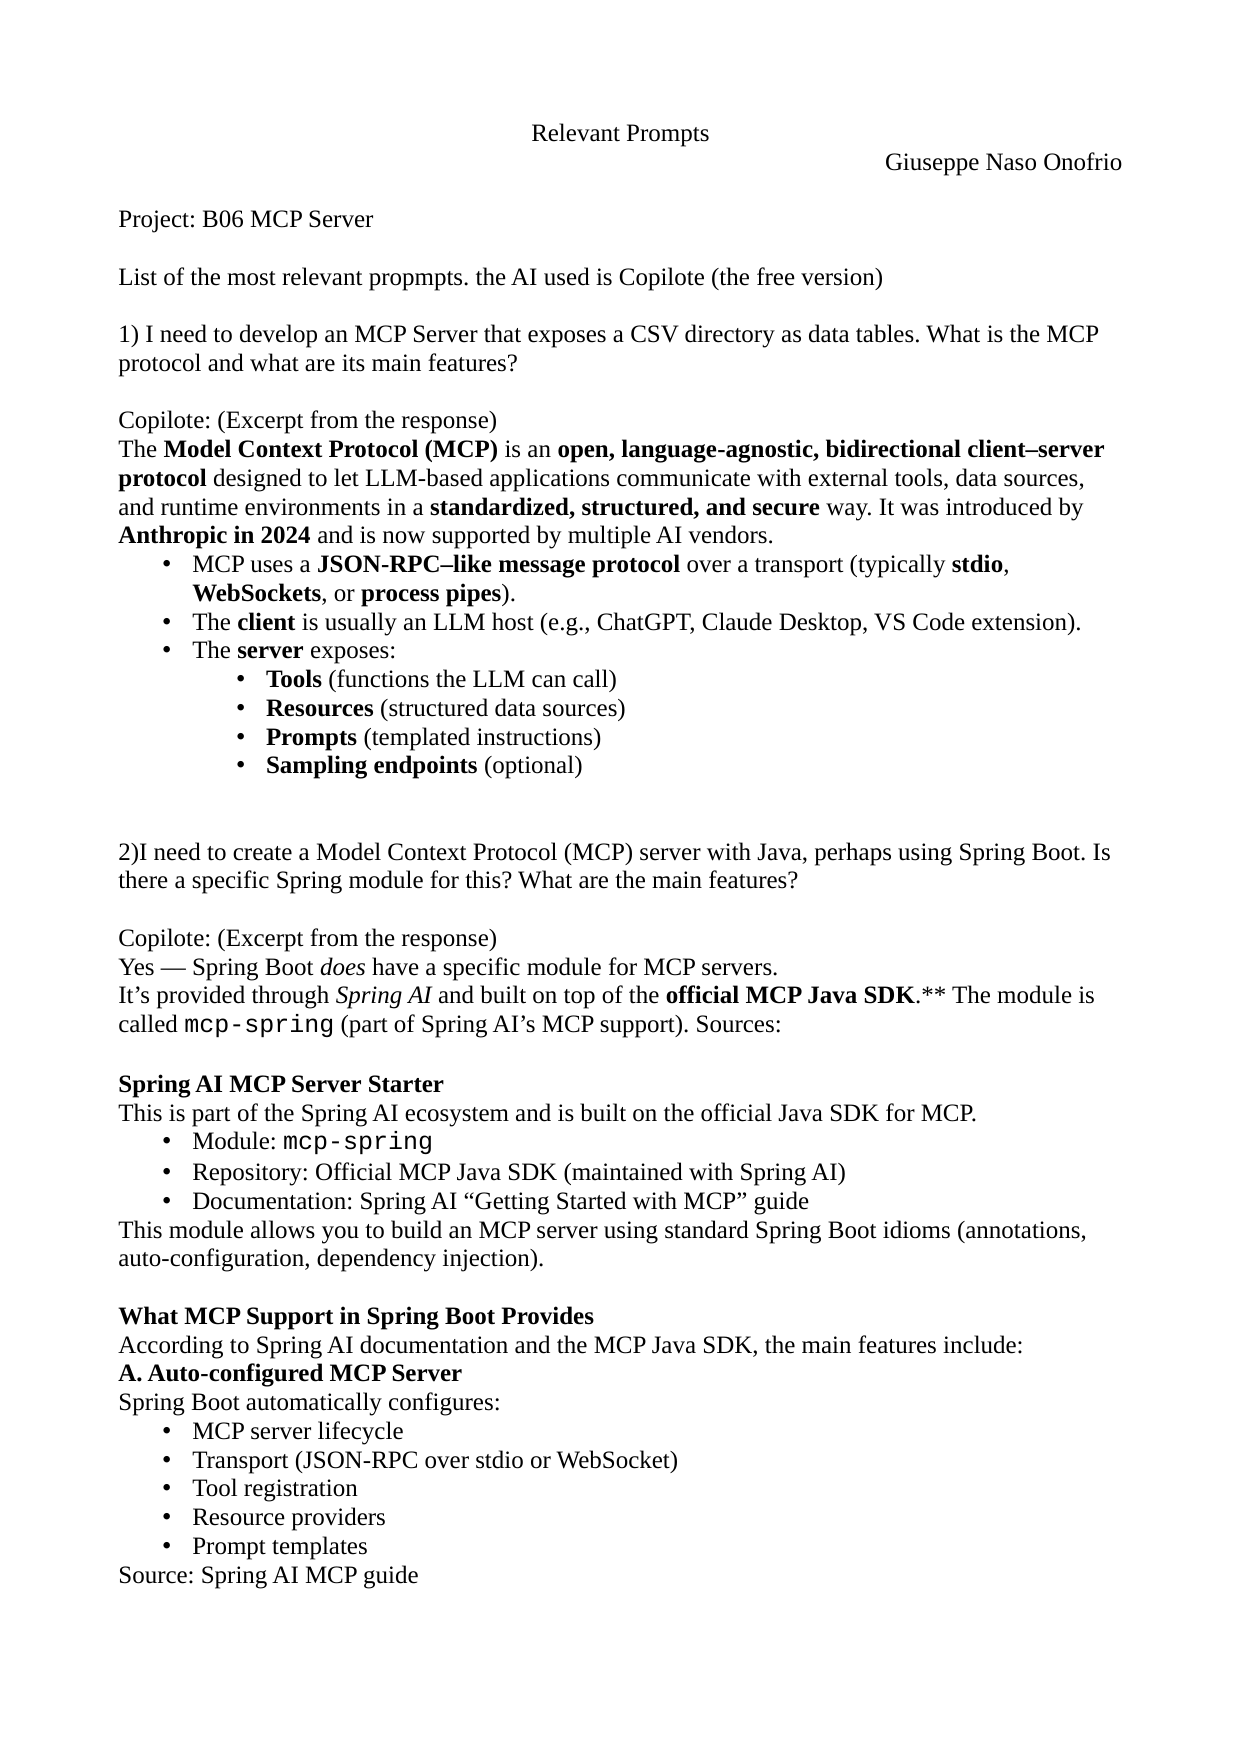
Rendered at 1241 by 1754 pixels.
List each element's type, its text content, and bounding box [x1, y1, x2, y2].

list Repository: Official MCP Java SDK (maintained with Spring AI) [162, 1157, 1122, 1186]
text This is part of the Spring AI ecosystem and is built on the official Java SDK for MCP. [118, 1098, 1122, 1126]
text A. Auto‑configured MCP Server [118, 1358, 1122, 1387]
text The Model Context Protocol (MCP) is an open, language‑agnostic, bidirectional client–server protocol designed to let LLM‑based applications communicate with external tools, data sources, and runtime environments in a standardized, structured, and secure way. It was introduced by Anthropic in 2024 and is now supported by multiple AI vendors. [118, 434, 1122, 549]
text Yes — Spring Boot does have a specific module for MCP servers. [118, 952, 1122, 981]
list Tools (functions the LLM can call) [236, 664, 1122, 693]
list Module: mcp-spring [162, 1126, 1122, 1157]
text Project: B06 MCP Server [118, 204, 1122, 233]
text Spring Boot automatically configures: [118, 1387, 1122, 1416]
text Copilote: (Excerpt from the response) [118, 923, 1122, 952]
list Sampling endpoints (optional) [236, 751, 1122, 779]
list MCP uses a JSON‑RPC–like message protocol over a transport (typically stdio, WebSockets, or process pipes). [162, 549, 1122, 607]
text What MCP Support in Spring Boot Provides [118, 1301, 1122, 1330]
list Tool registration [162, 1473, 1122, 1502]
list Transport (JSON‑RPC over stdio or WebSocket) [162, 1445, 1122, 1473]
text List of the most relevant propmpts. the AI ​​used is Copilote (the free version) [118, 262, 1122, 291]
text This module allows you to build an MCP server using standard Spring Boot idioms (annotations, auto‑configuration, dependency injection). [118, 1215, 1122, 1272]
list Prompts (templated instructions) [236, 722, 1122, 751]
list The server exposes: [162, 636, 1122, 664]
text It’s provided through Spring AI and built on top of the official MCP Java SDK.** The module is called mcp-spring (part of Spring AI’s MCP support). Sources: [118, 981, 1122, 1040]
text Relevant Prompts [118, 118, 1122, 147]
text Giuseppe Naso Onofrio [118, 147, 1122, 176]
text Spring AI MCP Server Starter [118, 1069, 1122, 1098]
text 1) I need to develop an MCP Server that exposes a CSV directory as data tables. What is the MCP protocol and what are its main features? [118, 319, 1122, 377]
list MCP server lifecycle [162, 1416, 1122, 1445]
list Documentation: Spring AI “Getting Started with MCP” guide [162, 1186, 1122, 1215]
list Resource providers [162, 1502, 1122, 1531]
list The client is usually an LLM host (e.g., ChatGPT, Claude Desktop, VS Code extension). [162, 607, 1122, 636]
text Copilote: (Excerpt from the response) [118, 406, 1122, 434]
text 2)I need to create a Model Context Protocol (MCP) server with Java, perhaps using Spring Boot. Is there a specific Spring module for this? What are the main features? [118, 837, 1122, 894]
list Resources (structured data sources) [236, 693, 1122, 722]
text Source: Spring AI MCP guide [118, 1560, 1122, 1588]
text According to Spring AI documentation and the MCP Java SDK, the main features include: [118, 1330, 1122, 1358]
list Prompt templates [162, 1531, 1122, 1560]
